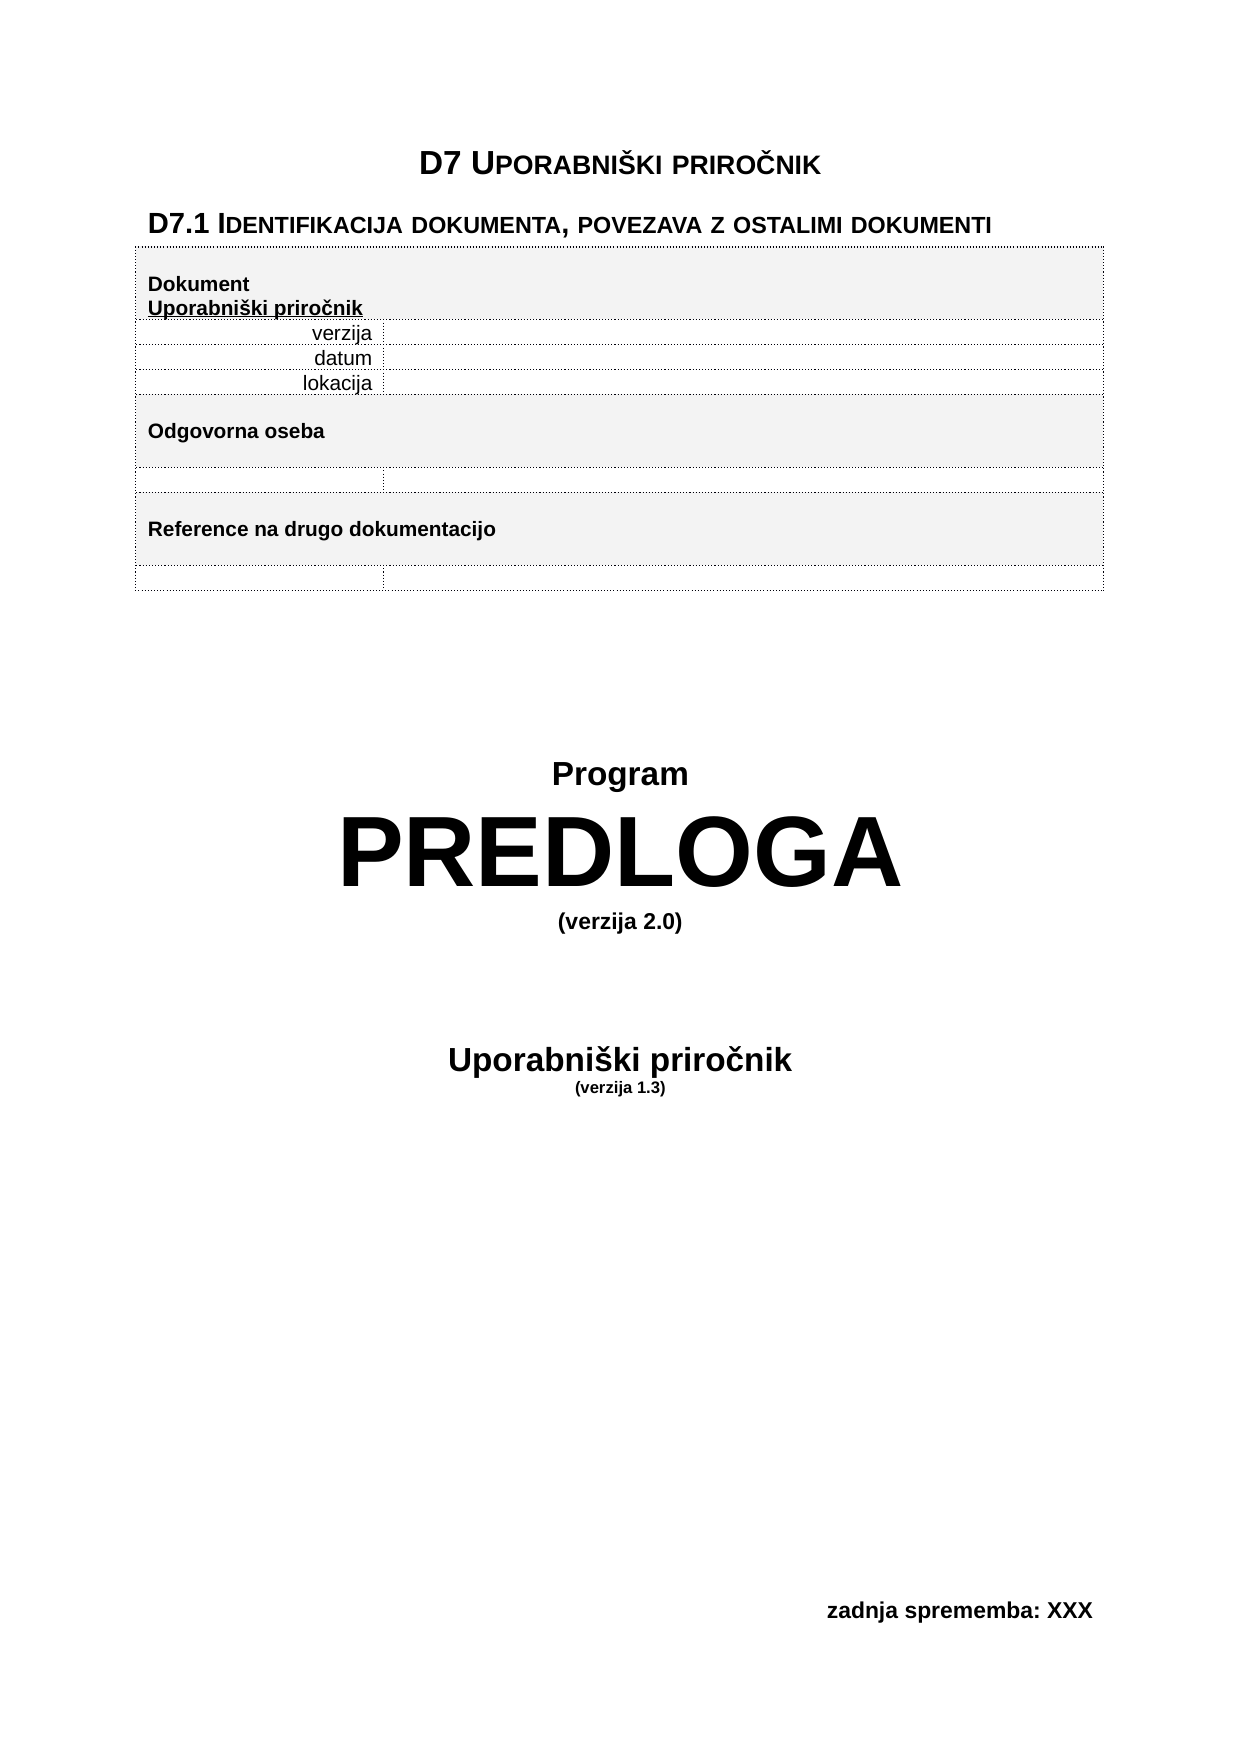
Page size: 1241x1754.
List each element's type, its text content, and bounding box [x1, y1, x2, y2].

text Uporabniški priročnik [148, 1039, 1093, 1078]
text (verzija 1.3) [148, 1078, 1093, 1097]
table_cell lokacija [136, 369, 383, 394]
table_cell Reference na drugo dokumentacijo [136, 492, 1103, 565]
text (verzija 2.0) [148, 908, 1093, 934]
table_cell [136, 467, 383, 492]
table_cell [136, 565, 383, 590]
text PREDLOGA [148, 793, 1093, 908]
table_header Dokument Uporabniški priročnik [136, 246, 1103, 319]
text zadnja sprememba: XXX [148, 1597, 1093, 1623]
table_cell datum [136, 344, 383, 369]
table_cell [383, 565, 1103, 590]
table_cell [383, 319, 1103, 344]
table_cell Odgovorna oseba [136, 394, 1103, 467]
table_cell [383, 467, 1103, 492]
table_cell [383, 344, 1103, 369]
table_cell verzija [136, 319, 383, 344]
text Program [148, 754, 1093, 793]
table_cell [383, 369, 1103, 394]
subtitle Identifikacija dokumenta, povezava z ostalimi dokumenti [148, 207, 1093, 240]
subtitle Uporabniški priročnik [148, 143, 1093, 182]
